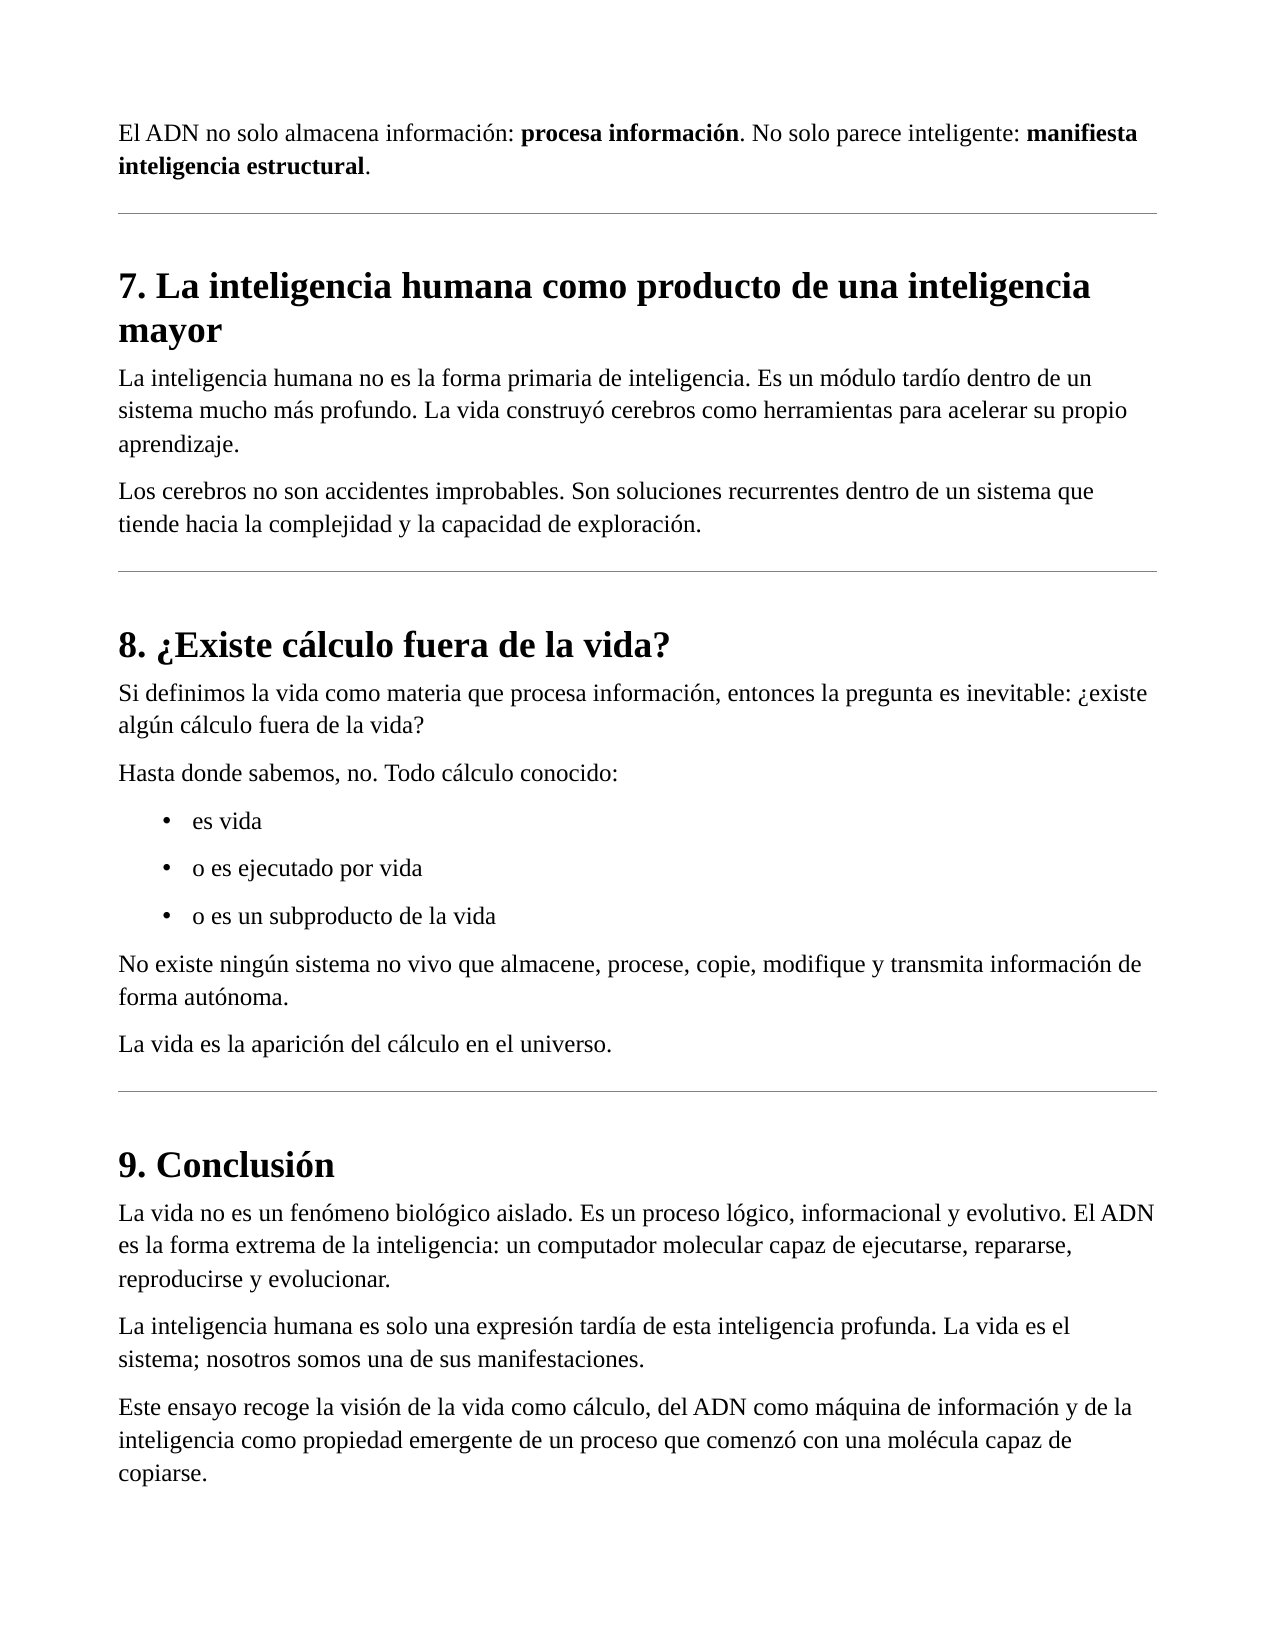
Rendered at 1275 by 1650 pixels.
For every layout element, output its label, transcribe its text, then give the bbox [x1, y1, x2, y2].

list es vida [162, 806, 1157, 834]
subtitle 8. ¿Existe cálculo fuera de la vida? [118, 622, 1157, 665]
list o es un subproducto de la vida [162, 901, 1157, 930]
text Los cerebros no son accidentes improbables. Son soluciones recurrentes dentro de un sistema que tiende hacia la complejidad y la capacidad de exploración. [118, 476, 1157, 538]
subtitle 9. Conclusión [118, 1142, 1157, 1185]
text La vida es la aparición del cálculo en el universo. [118, 1029, 1157, 1058]
text No existe ningún sistema no vivo que almacene, procese, copie, modifique y transmita información de forma autónoma. [118, 949, 1157, 1010]
text La inteligencia humana no es la forma primaria de inteligencia. Es un módulo tardío dentro de un sistema mucho más profundo. La vida construyó cerebros como herramientas para acelerar su propio aprendizaje. [118, 363, 1157, 457]
text Hasta donde sabemos, no. Todo cálculo conocido: [118, 758, 1157, 787]
text La inteligencia humana es solo una expresión tardía de esta inteligencia profunda. La vida es el sistema; nosotros somos una de sus manifestaciones. [118, 1311, 1157, 1373]
text La vida no es un fenómeno biológico aislado. Es un proceso lógico, informacional y evolutivo. El ADN es la forma extrema de la inteligencia: un computador molecular capaz de ejecutarse, repararse, reproducirse y evolucionar. [118, 1198, 1157, 1292]
text Este ensayo recoge la visión de la vida como cálculo, del ADN como máquina de información y de la inteligencia como propiedad emergente de un proceso que comenzó con una molécula capaz de copiarse. [118, 1392, 1157, 1487]
list o es ejecutado por vida [162, 853, 1157, 882]
text Si definimos la vida como materia que procesa información, entonces la pregunta es inevitable: ¿existe algún cálculo fuera de la vida? [118, 678, 1157, 739]
subtitle 7. La inteligencia humana como producto de una inteligencia mayor [118, 264, 1157, 350]
text El ADN no solo almacena información: procesa información. No solo parece inteligente: manifiesta inteligencia estructural. [118, 118, 1157, 180]
